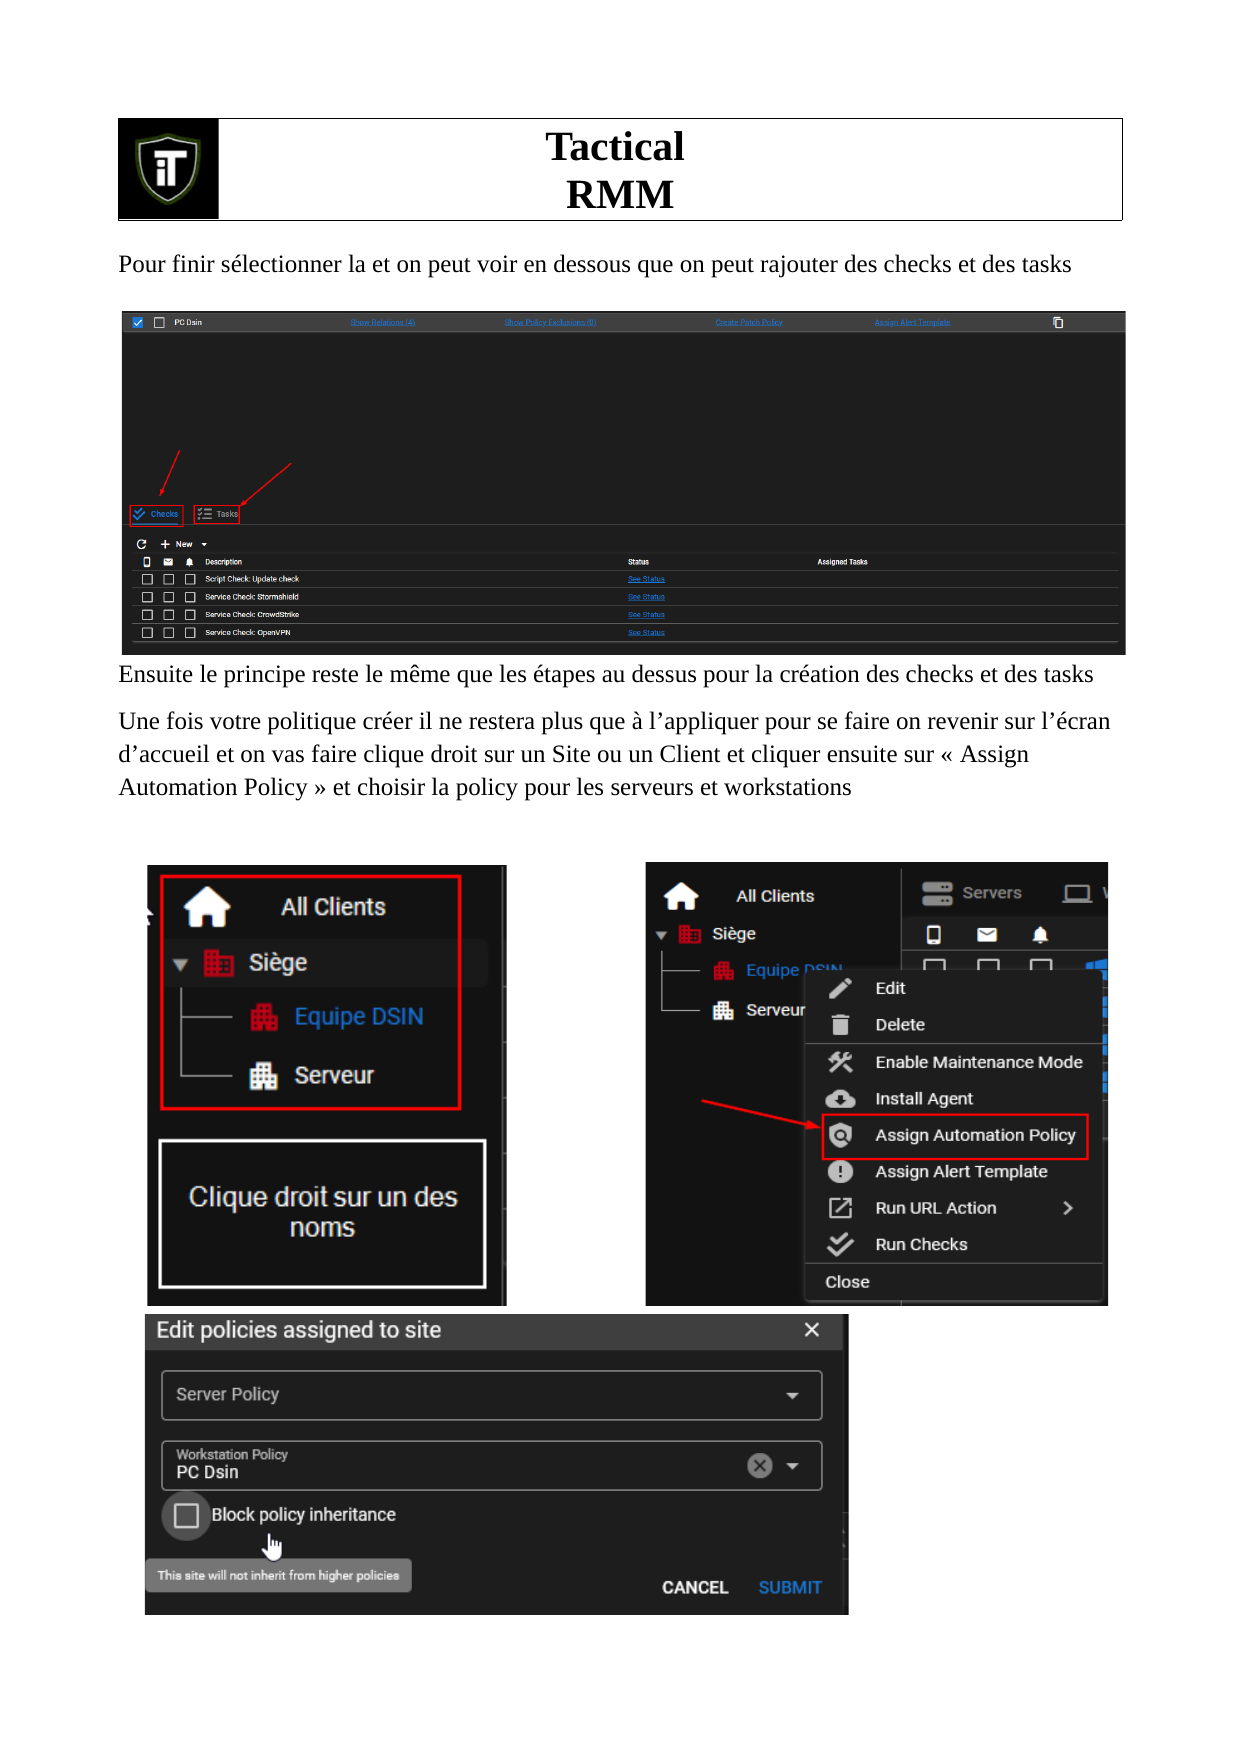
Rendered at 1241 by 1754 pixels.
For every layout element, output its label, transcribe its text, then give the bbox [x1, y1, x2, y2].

picture [121, 311, 1126, 655]
text Pour finir sélectionner la et on peut voir en dessous que on peut rajouter des checks et des tasks [118, 249, 1122, 278]
text Une fois votre politique créer il ne restera plus que à l’appliquer pour se faire on revenir sur l’écran d’accueil et on vas faire clique droit sur un Site ou un Client et cliquer ensuite sur « Assign Automation Policy » et choisir la policy pour les serveurs et workstations [118, 706, 1122, 801]
picture [147, 865, 507, 1306]
picture [118, 118, 219, 219]
picture [645, 862, 1109, 1306]
text Ensuite le principe reste le même que les étapes au dessus pour la création des checks et des tasks [118, 297, 1122, 687]
picture [144, 1314, 849, 1615]
